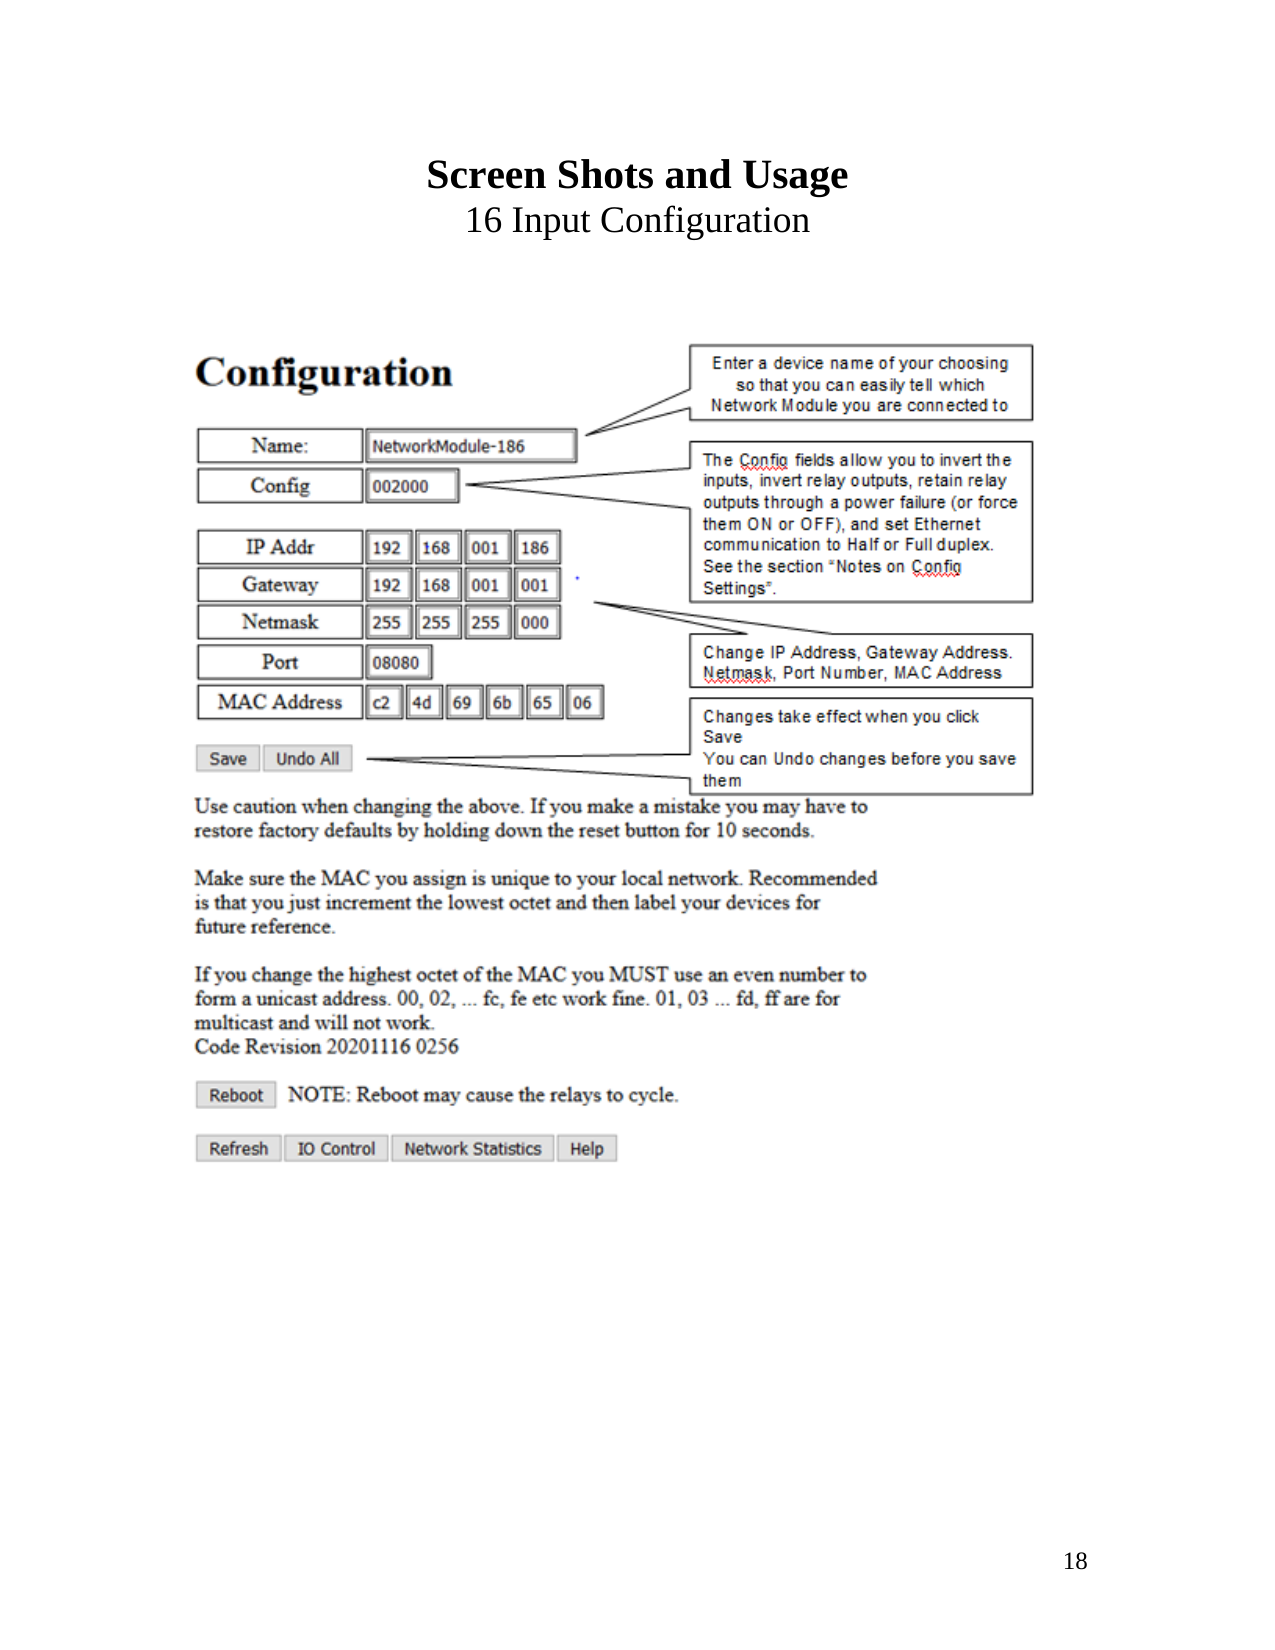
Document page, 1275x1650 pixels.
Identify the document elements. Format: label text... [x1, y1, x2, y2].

picture [187, 327, 1043, 1170]
text 16 Input Configuration [187, 198, 1087, 241]
text Screen Shots and Usage [187, 150, 1087, 198]
